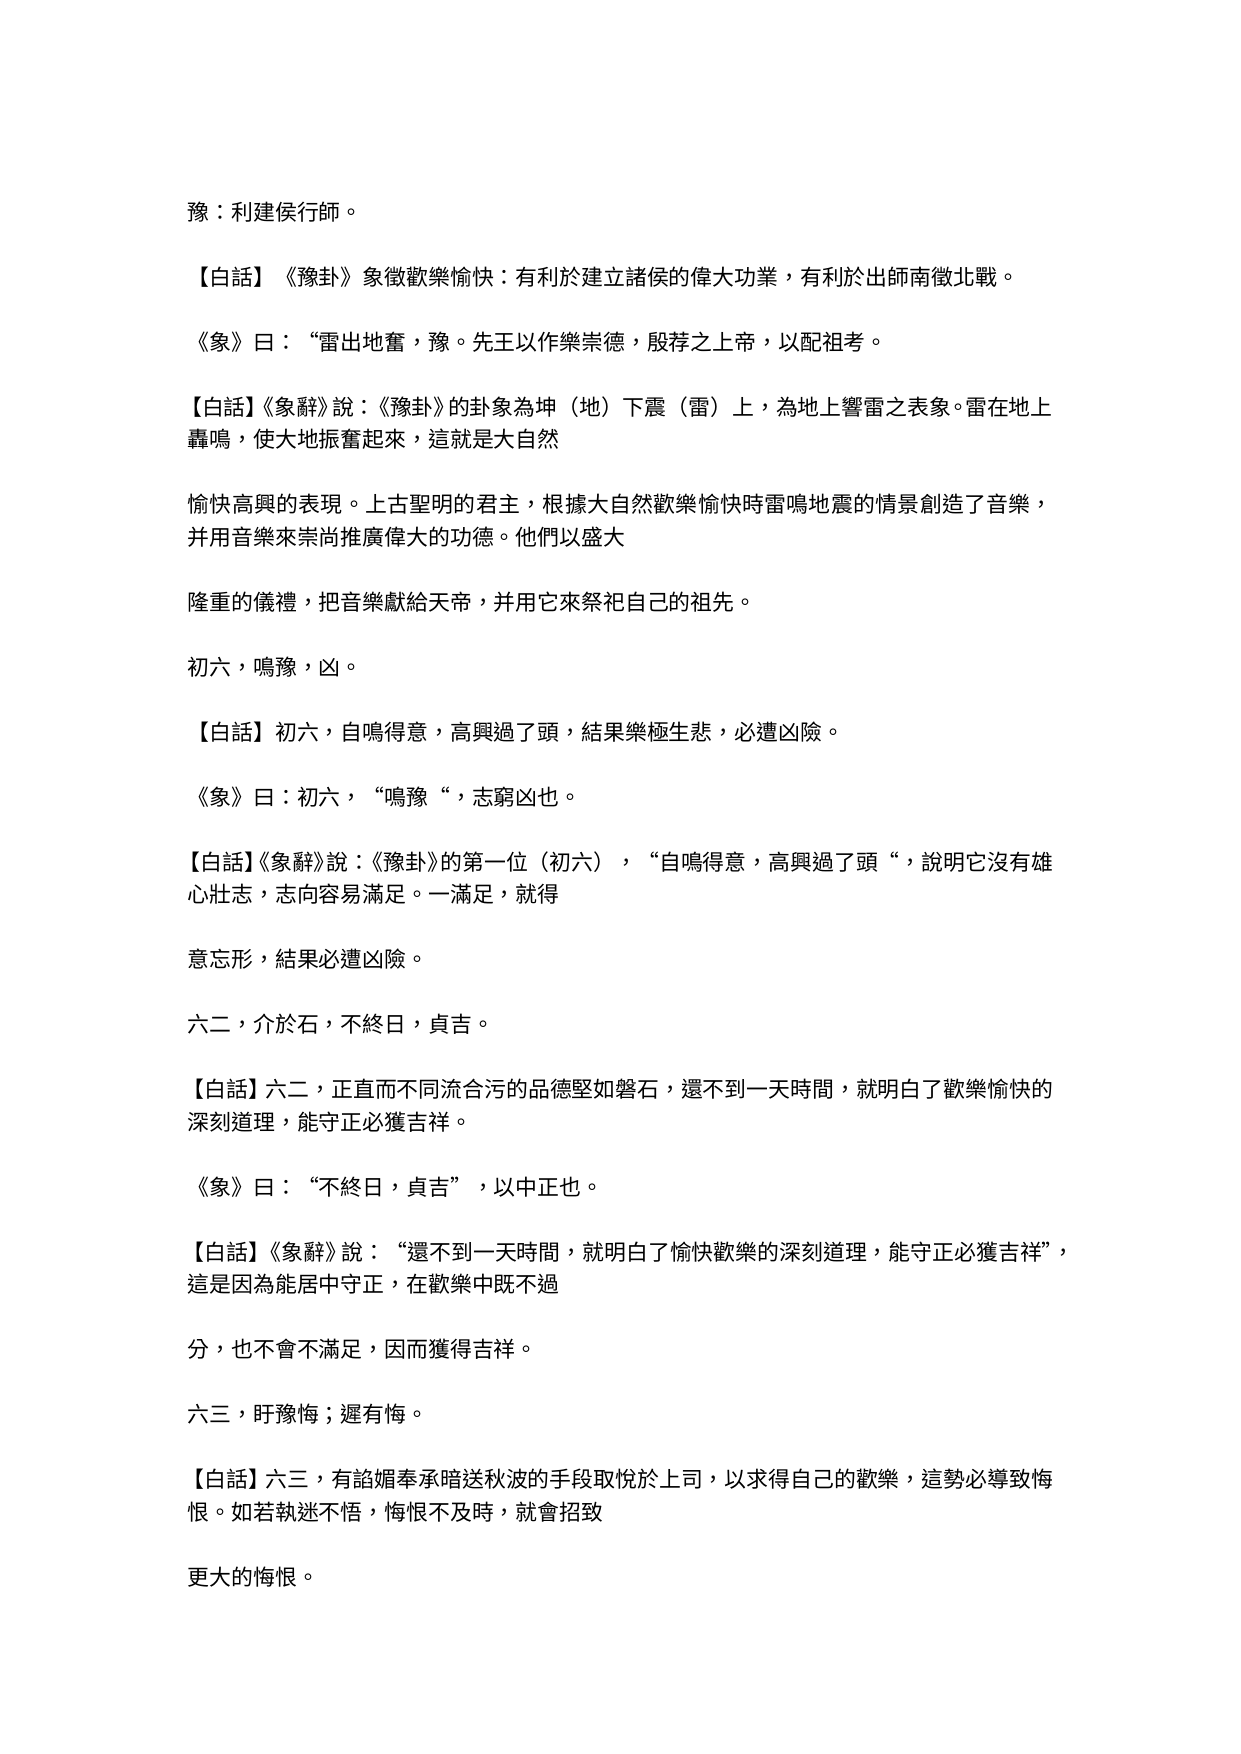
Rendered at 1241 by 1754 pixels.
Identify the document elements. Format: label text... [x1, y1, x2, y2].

text 【白話】六三，有諂媚奉承暗送秋波的手段取悅於上司，以求得自己的歡樂，這勢必導致悔恨。如若執迷不悟，悔恨不及時，就會招致 [187, 1462, 1053, 1527]
text 《象》曰：“雷出地奮，豫。先王以作樂崇德，殷荐之上帝，以配祖考。 [187, 324, 1053, 357]
text 意忘形，結果必遭凶險。 [187, 942, 1053, 974]
text 【白話】《象辭》說：《豫卦》的卦象為坤（地）下震（雷）上，為地上響雷之表象。雷在地上轟鳴，使大地振奮起來，這就是大自然 [187, 389, 1053, 454]
text 六三，盱豫悔；遲有悔。 [187, 1397, 1053, 1429]
text 更大的悔恨。 [187, 1559, 1053, 1592]
text 【白話】初六，自鳴得意，高興過了頭，結果樂極生悲，必遭凶險。 [187, 714, 1053, 747]
text 【白話】《豫卦》象徵歡樂愉快：有利於建立諸侯的偉大功業，有利於出師南徵北戰。 [187, 259, 1053, 292]
text 【白話】六二，正直而不同流合污的品德堅如磐石，還不到一天時間，就明白了歡樂愉快的深刻道理，能守正必獲吉祥。 [187, 1072, 1053, 1137]
text 隆重的儀禮，把音樂獻給天帝，并用它來祭祀自己的祖先。 [187, 584, 1053, 617]
text 【白話】《象辭》說：“還不到一天時間，就明白了愉快歡樂的深刻道理，能守正必獲吉祥”，這是因為能居中守正，在歡樂中既不過 [187, 1234, 1053, 1299]
text 愉快高興的表現。上古聖明的君主，根據大自然歡樂愉快時雷鳴地震的情景創造了音樂，并用音樂來崇尚推廣偉大的功德。他們以盛大 [187, 487, 1053, 552]
text 《象》曰：“不終日，貞吉”，以中正也。 [187, 1169, 1053, 1202]
text 六二，介於石，不終日，貞吉。 [187, 1007, 1053, 1039]
text 豫：利建侯行師。 [187, 194, 1053, 227]
text 初六，鳴豫，凶。 [187, 649, 1053, 682]
text 《象》曰：初六，“鳴豫“，志窮凶也。 [187, 779, 1053, 812]
text 【白話】《象辭》說：《豫卦》的第一位（初六），“自鳴得意，高興過了頭“，說明它沒有雄心壯志，志向容易滿足。一滿足，就得 [187, 844, 1053, 909]
text 分，也不會不滿足，因而獲得吉祥。 [187, 1332, 1053, 1364]
